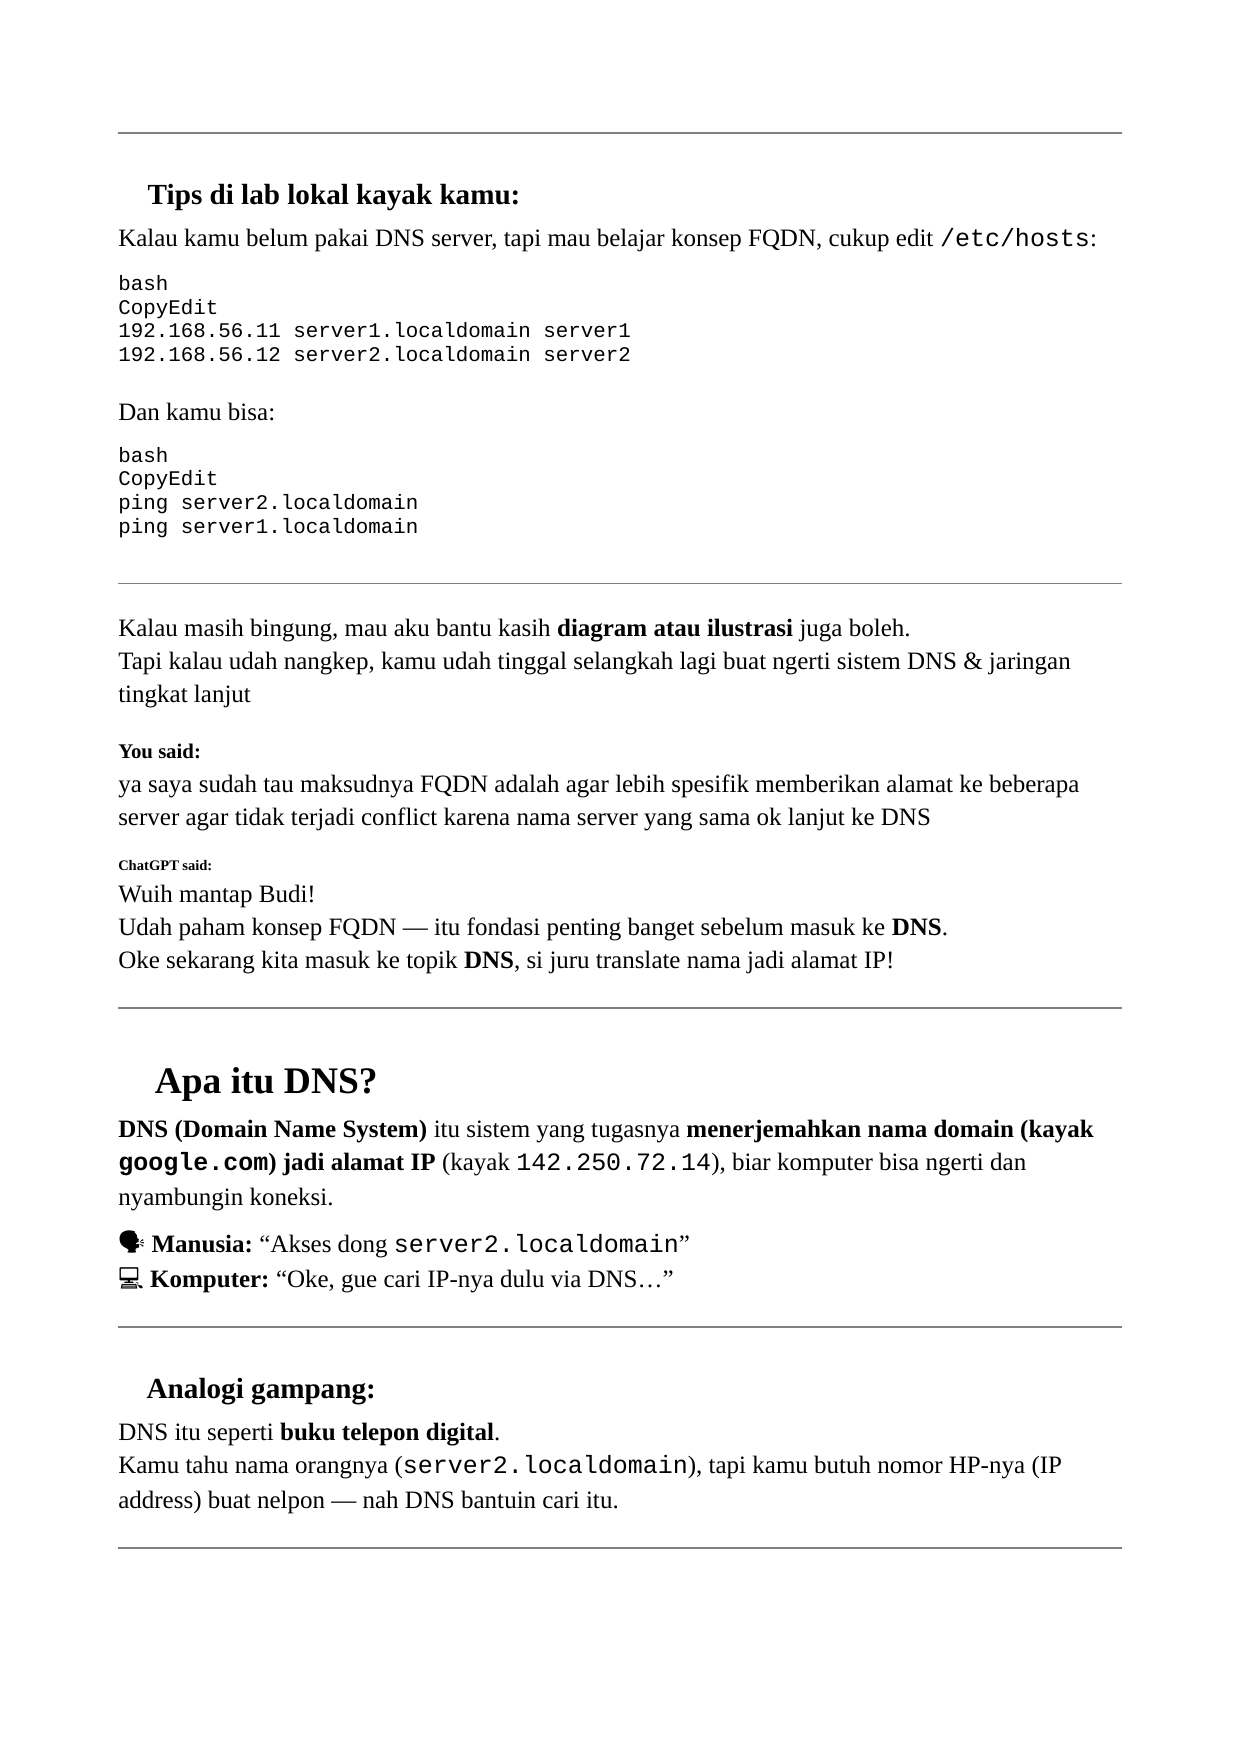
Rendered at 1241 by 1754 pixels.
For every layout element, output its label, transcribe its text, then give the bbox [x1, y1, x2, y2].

text 192.168.56.12 server2.localdomain server2 [118, 344, 1122, 368]
text ya saya sudah tau maksudnya FQDN adalah agar lebih spesifik memberikan alamat ke beberapa server agar tidak terjadi conflict karena nama server yang sama ok lanjut ke DNS [118, 769, 1122, 831]
subtitle 🔁 Analogi gampang: [118, 1371, 1122, 1404]
text DNS itu seperti buku telepon digital. Kamu tahu nama orangnya (server2.localdomain), tapi kamu butuh nomor HP-nya (IP address) buat nelpon — nah DNS bantuin cari itu. [118, 1417, 1122, 1514]
text Wuih mantap Budi! 🔥🔥 Udah paham konsep FQDN — itu fondasi penting banget sebelum masuk ke DNS. Oke sekarang kita masuk ke topik DNS, si juru translate nama jadi alamat IP! [118, 879, 1122, 974]
text ping server2.localdomain [118, 492, 1122, 516]
text Dan kamu bisa: [118, 397, 1122, 426]
text 192.168.56.11 server1.localdomain server1 [118, 320, 1122, 344]
text ping server1.localdomain [118, 516, 1122, 539]
subtitle ChatGPT said: [118, 856, 1122, 873]
text CopyEdit [118, 297, 1122, 320]
subtitle 💡 Tips di lab lokal kayak kamu: [118, 177, 1122, 211]
subtitle 🧠 Apa itu DNS? [118, 1058, 1122, 1101]
text DNS (Domain Name System) itu sistem yang tugasnya menerjemahkan nama domain (kayak google.com) jadi alamat IP (kayak 142.250.72.14), biar komputer bisa ngerti dan nyambungin koneksi. [118, 1114, 1122, 1211]
text Kalau kamu belum pakai DNS server, tapi mau belajar konsep FQDN, cukup edit /etc/hosts: [118, 223, 1122, 254]
text bash [118, 273, 1122, 297]
text CopyEdit [118, 468, 1122, 492]
text 🗣️ Manusia: “Akses dong server2.localdomain” 💻 Komputer: “Oke, gue cari IP-nya dulu via DNS…” [118, 1229, 1122, 1293]
subtitle You said: [118, 739, 1122, 763]
text Kalau masih bingung, mau aku bantu kasih diagram atau ilustrasi juga boleh. Tapi kalau udah nangkep, kamu udah tinggal selangkah lagi buat ngerti sistem DNS & jaringan tingkat lanjut 🎉 [118, 613, 1122, 708]
text bash [118, 445, 1122, 468]
